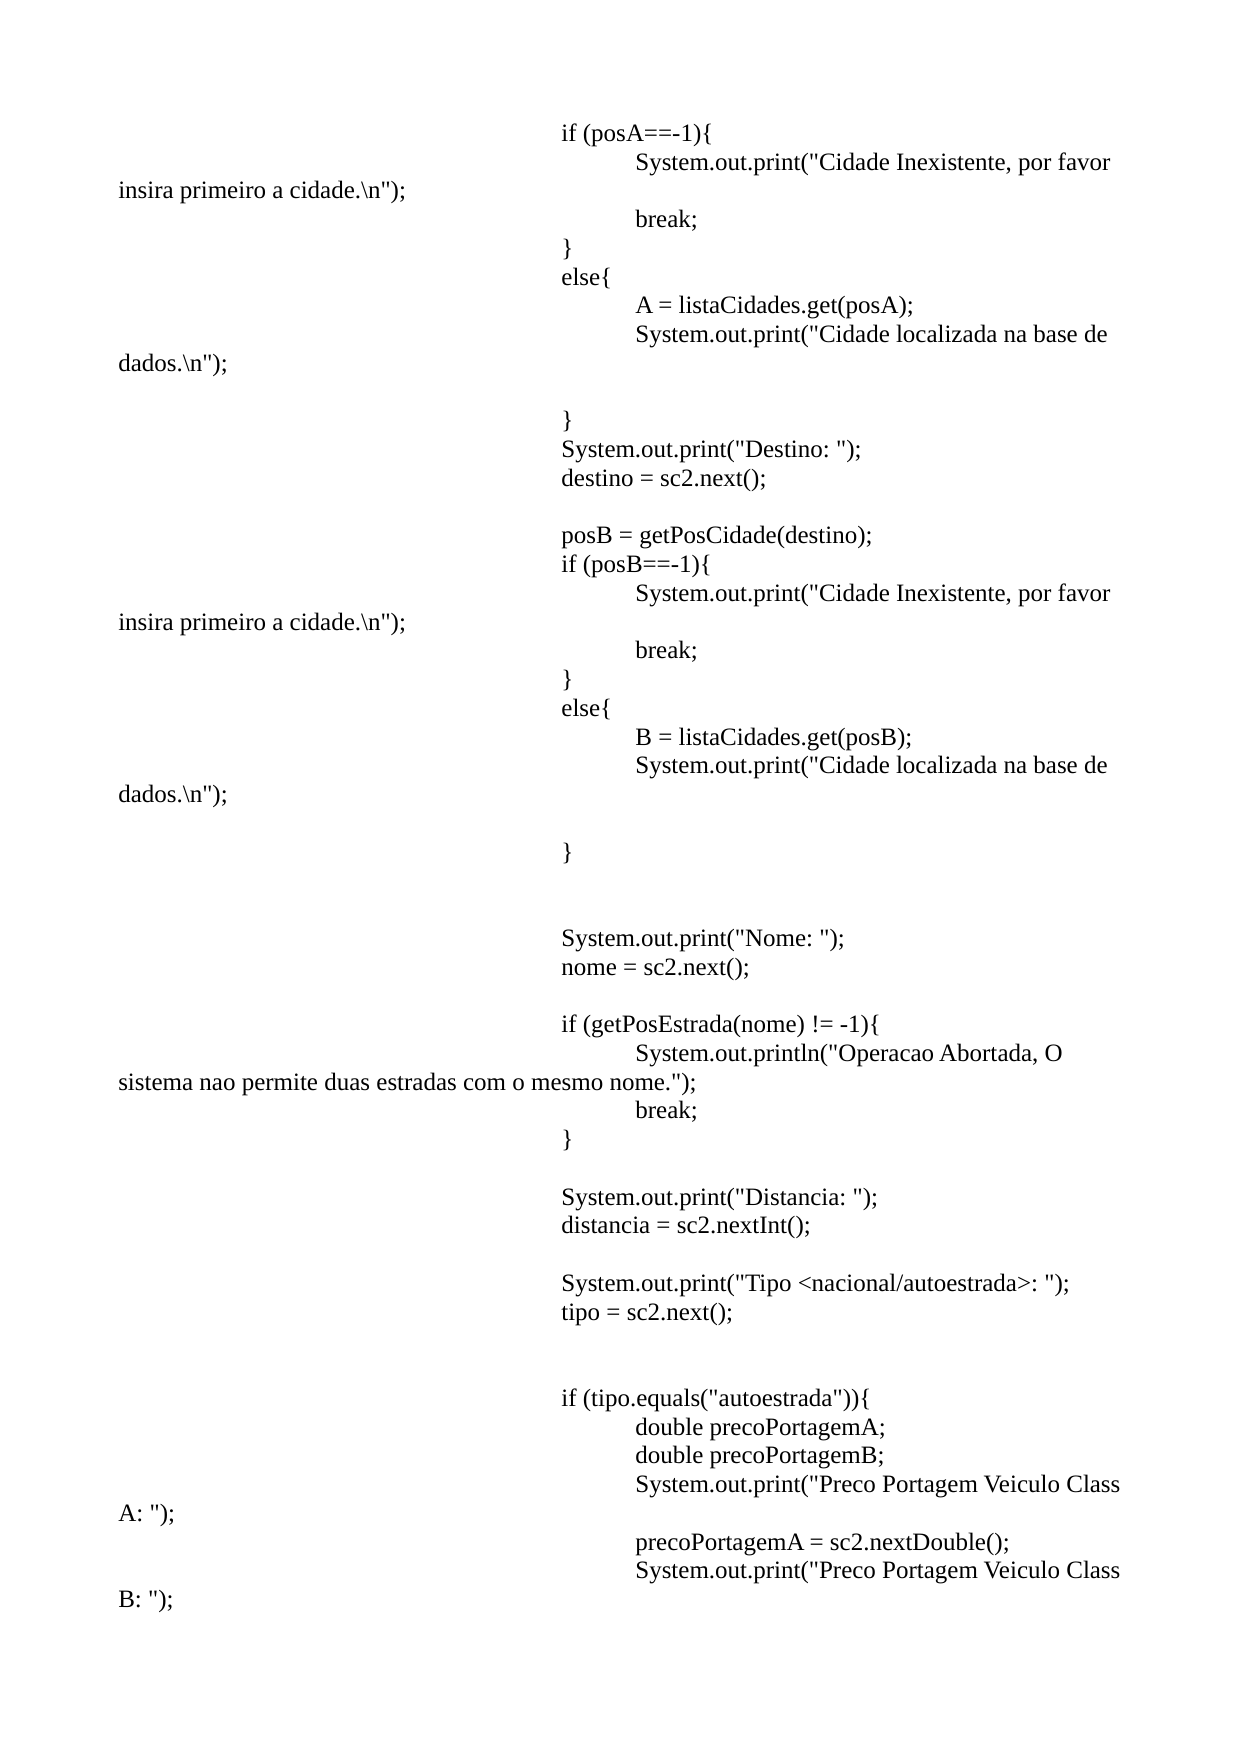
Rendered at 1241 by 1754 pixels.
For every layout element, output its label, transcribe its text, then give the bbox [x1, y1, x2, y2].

text System.out.print("Cidade Inexistente, por favor insira primeiro a cidade.\n"); [118, 578, 1122, 636]
text posB = getPosCidade(destino); [118, 521, 1122, 549]
text break; [118, 204, 1122, 233]
text break; [118, 636, 1122, 664]
text System.out.print("Cidade localizada na base de dados.\n"); [118, 319, 1122, 377]
text A = listaCidades.get(posA); [118, 291, 1122, 319]
text System.out.print("Tipo <nacional/autoestrada>: "); [118, 1268, 1122, 1297]
text break; [118, 1096, 1122, 1124]
text System.out.print("Cidade Inexistente, por favor insira primeiro a cidade.\n"); [118, 147, 1122, 204]
text System.out.print("Cidade localizada na base de dados.\n"); [118, 751, 1122, 808]
text B = listaCidades.get(posB); [118, 722, 1122, 751]
text if (getPosEstrada(nome) != -1){ [118, 1009, 1122, 1038]
text System.out.print("Preco Portagem Veiculo Class B: "); [118, 1556, 1122, 1613]
text double precoPortagemA; [118, 1412, 1122, 1441]
text System.out.print("Nome: "); [118, 923, 1122, 952]
text } [118, 406, 1122, 434]
text } [118, 1124, 1122, 1153]
text System.out.println("Operacao Abortada, O sistema nao permite duas estradas com o mesmo nome."); [118, 1038, 1122, 1096]
text } [118, 837, 1122, 866]
text if (posA==-1){ [118, 118, 1122, 147]
text nome = sc2.next(); [118, 952, 1122, 981]
text System.out.print("Distancia: "); [118, 1182, 1122, 1211]
text destino = sc2.next(); [118, 463, 1122, 492]
text precoPortagemA = sc2.nextDouble(); [118, 1527, 1122, 1556]
text } [118, 233, 1122, 262]
text tipo = sc2.next(); [118, 1297, 1122, 1326]
text double precoPortagemB; [118, 1441, 1122, 1469]
text if (posB==-1){ [118, 549, 1122, 578]
text } [118, 664, 1122, 693]
text if (tipo.equals("autoestrada")){ [118, 1383, 1122, 1412]
text System.out.print("Preco Portagem Veiculo Class A: "); [118, 1469, 1122, 1527]
text System.out.print("Destino: "); [118, 434, 1122, 463]
text else{ [118, 693, 1122, 722]
text distancia = sc2.nextInt(); [118, 1211, 1122, 1239]
text else{ [118, 262, 1122, 291]
